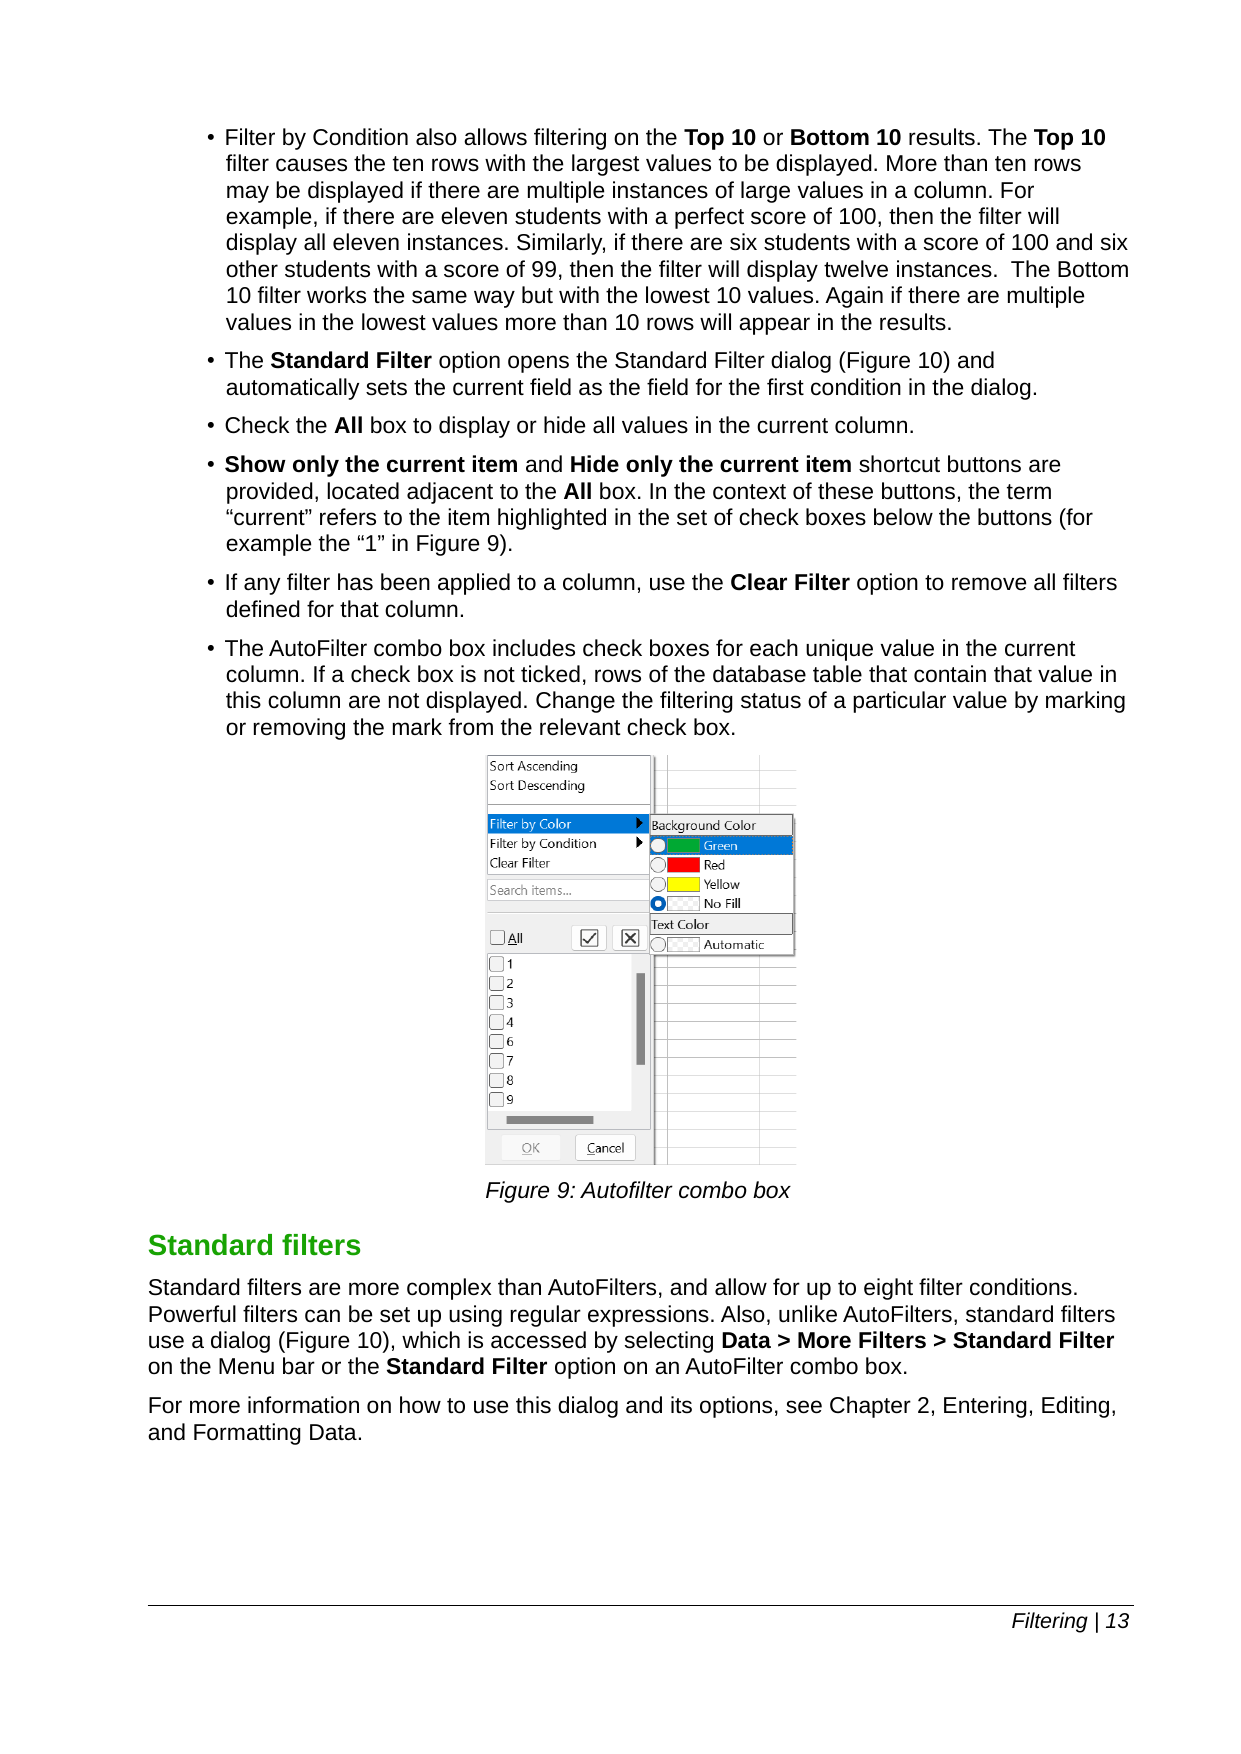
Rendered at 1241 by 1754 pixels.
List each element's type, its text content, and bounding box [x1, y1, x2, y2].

list Check the All box to display or hide all values in the current column. [204, 409, 1134, 439]
text Standard filters are more complex than AutoFilters, and allow for up to eight filter conditions. Powerful filters can be set up using regular expressions. Also, unlike AutoFilters, standard filters use a dialog (Figure 10), which is accessed by selecting Data > More Filters > Standard Filter on the Menu bar or the Standard Filter option on an AutoFilter combo box. [148, 1274, 1134, 1380]
list Show only the current item and Hide only the current item shortcut buttons are provided, located adjacent to the All box. In the context of these buttons, the term “current” refers to the item highlighted in the set of check boxes below the buttons (for example the “1” in Figure 9). [204, 448, 1134, 557]
subtitle Standard filters [148, 1228, 1134, 1262]
list The AutoFilter combo box includes check boxes for each unique value in the current column. If a check box is not ticked, rows of the database table that contain that value in this column are not displayed. Change the filtering status of a particular value by marking or removing the mark from the relevant check box. [204, 632, 1134, 743]
list Filter by Condition also allows filtering on the Top 10 or Bottom 10 results. The Top 10 filter causes the ten rows with the largest values to be displayed. More than ten rows may be displayed if there are multiple instances of large values in a column. For example, if there are eleven students with a perfect score of 100, then the filter will display all eleven instances. Similarly, if there are six students with a score of 100 and six other students with a score of 99, then the filter will display twelve instances. The Bottom 10 filter works the same way but with the lowest 10 values. Again if there are multiple values in the lowest values more than 10 rows will appear in the results. [204, 121, 1134, 335]
list The Standard Filter option opens the Standard Filter dialog (Figure 10) and automatically sets the current field as the field for the first condition in the dialog. [204, 344, 1134, 400]
text For more information on how to use this dialog and its options, see Chapter 2, Entering, Editing, and Formatting Data. [148, 1392, 1134, 1445]
text Figure 9: Autofilter combo box [485, 1177, 796, 1203]
picture [485, 755, 797, 1165]
list If any filter has been applied to a column, use the Clear Filter option to remove all filters defined for that column. [204, 566, 1134, 622]
